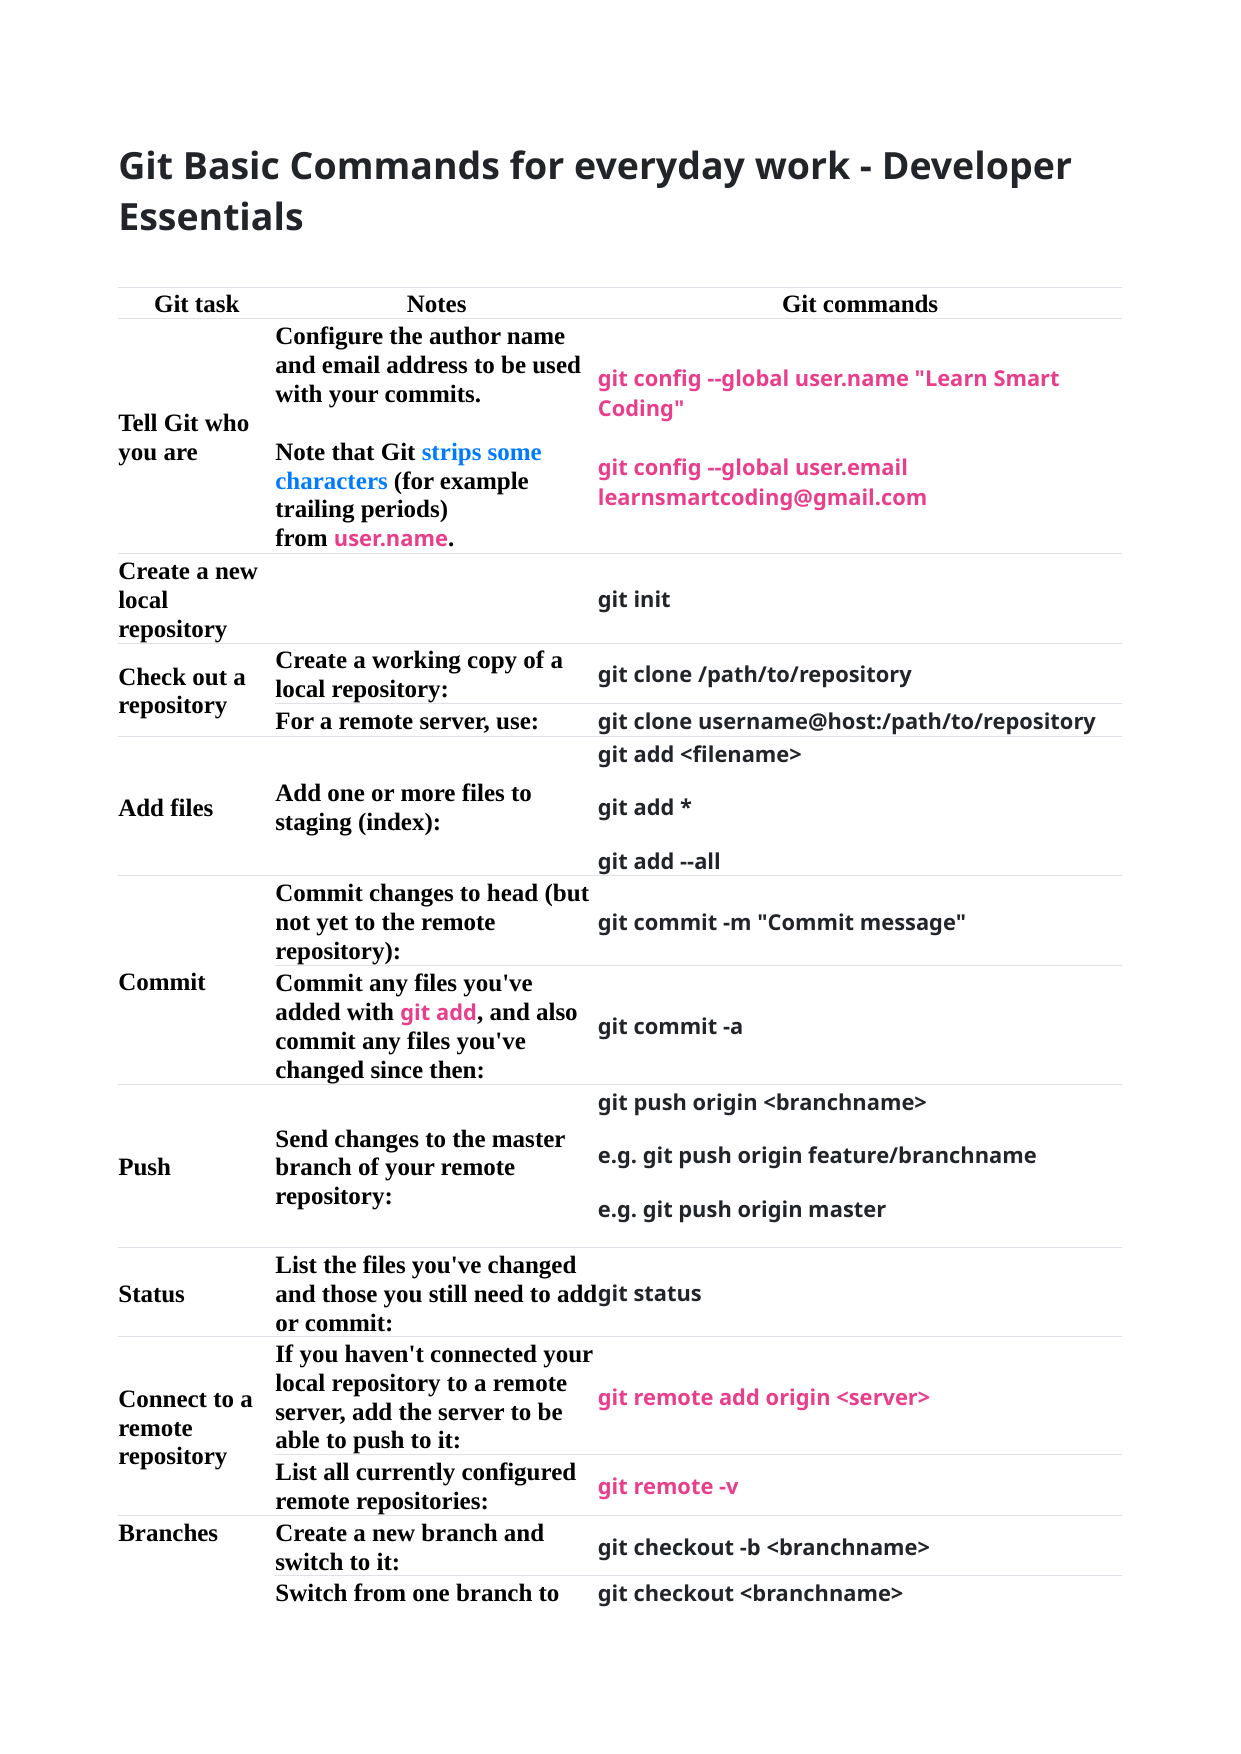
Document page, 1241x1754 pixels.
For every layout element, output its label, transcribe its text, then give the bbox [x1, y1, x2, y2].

table_cell git checkout <branchname> [598, 1576, 1122, 1608]
table_cell Check out a repository [118, 644, 275, 736]
table_cell For a remote server, use: [275, 704, 598, 736]
table_cell Commit any files you've added with git add, and also commit any files you've changed since then: [275, 966, 598, 1084]
table_cell [275, 554, 598, 642]
table_cell Send changes to the master branch of your remote repository: [275, 1085, 598, 1247]
table_cell git config --global user.name "Learn Smart Coding" git config --global user.email learnsmartcoding@gmail.com [598, 319, 1122, 553]
table_cell git checkout -b <branchname> [598, 1516, 1122, 1575]
table_cell Add files [118, 737, 275, 875]
table_cell git add <filename> git add * git add --all [598, 737, 1122, 875]
table_cell Branches [118, 1516, 275, 1608]
table_cell Commit [118, 876, 275, 1084]
table_cell Commit changes to head (but not yet to the remote repository): [275, 876, 598, 965]
table_cell Status [118, 1248, 275, 1336]
table_cell List the files you've changed and those you still need to add or commit: [275, 1248, 598, 1336]
table_header Git commands [598, 288, 1122, 318]
table_cell Tell Git who you are [118, 319, 275, 553]
table_cell git init [598, 554, 1122, 642]
table_cell git remote add origin <server> [598, 1337, 1122, 1454]
table_cell Configure the author name and email address to be used with your commits. Note that Git strips some characters (for example trailing periods) from user.name. [275, 319, 598, 553]
table_cell git commit -m "Commit message" [598, 876, 1122, 965]
table_cell git remote -v [598, 1455, 1122, 1515]
table_cell git push origin <branchname> e.g. git push origin feature/branchname e.g. git push origin master [598, 1085, 1122, 1247]
table_cell git commit -a [598, 966, 1122, 1084]
table_cell git clone username@host:/path/to/repository [598, 704, 1122, 736]
table_cell git status [598, 1248, 1122, 1336]
table_cell git clone /path/to/repository [598, 644, 1122, 703]
table_cell Create a new branch and switch to it: [275, 1516, 598, 1575]
table_cell Create a new local repository [118, 554, 275, 642]
subtitle Git Basic Commands for everyday work - Developer Essentials [118, 139, 1122, 241]
table_cell Push [118, 1085, 275, 1247]
table_header Notes [275, 288, 598, 318]
table_cell If you haven't connected your local repository to a remote server, add the server to be able to push to it: [275, 1337, 598, 1454]
table_cell Switch from one branch to [275, 1576, 598, 1608]
table_header Git task [118, 288, 275, 318]
table_cell Connect to a remote repository [118, 1337, 275, 1515]
table_cell Add one or more files to staging (index): [275, 737, 598, 875]
table_cell Create a working copy of a local repository: [275, 644, 598, 703]
table_cell List all currently configured remote repositories: [275, 1455, 598, 1515]
